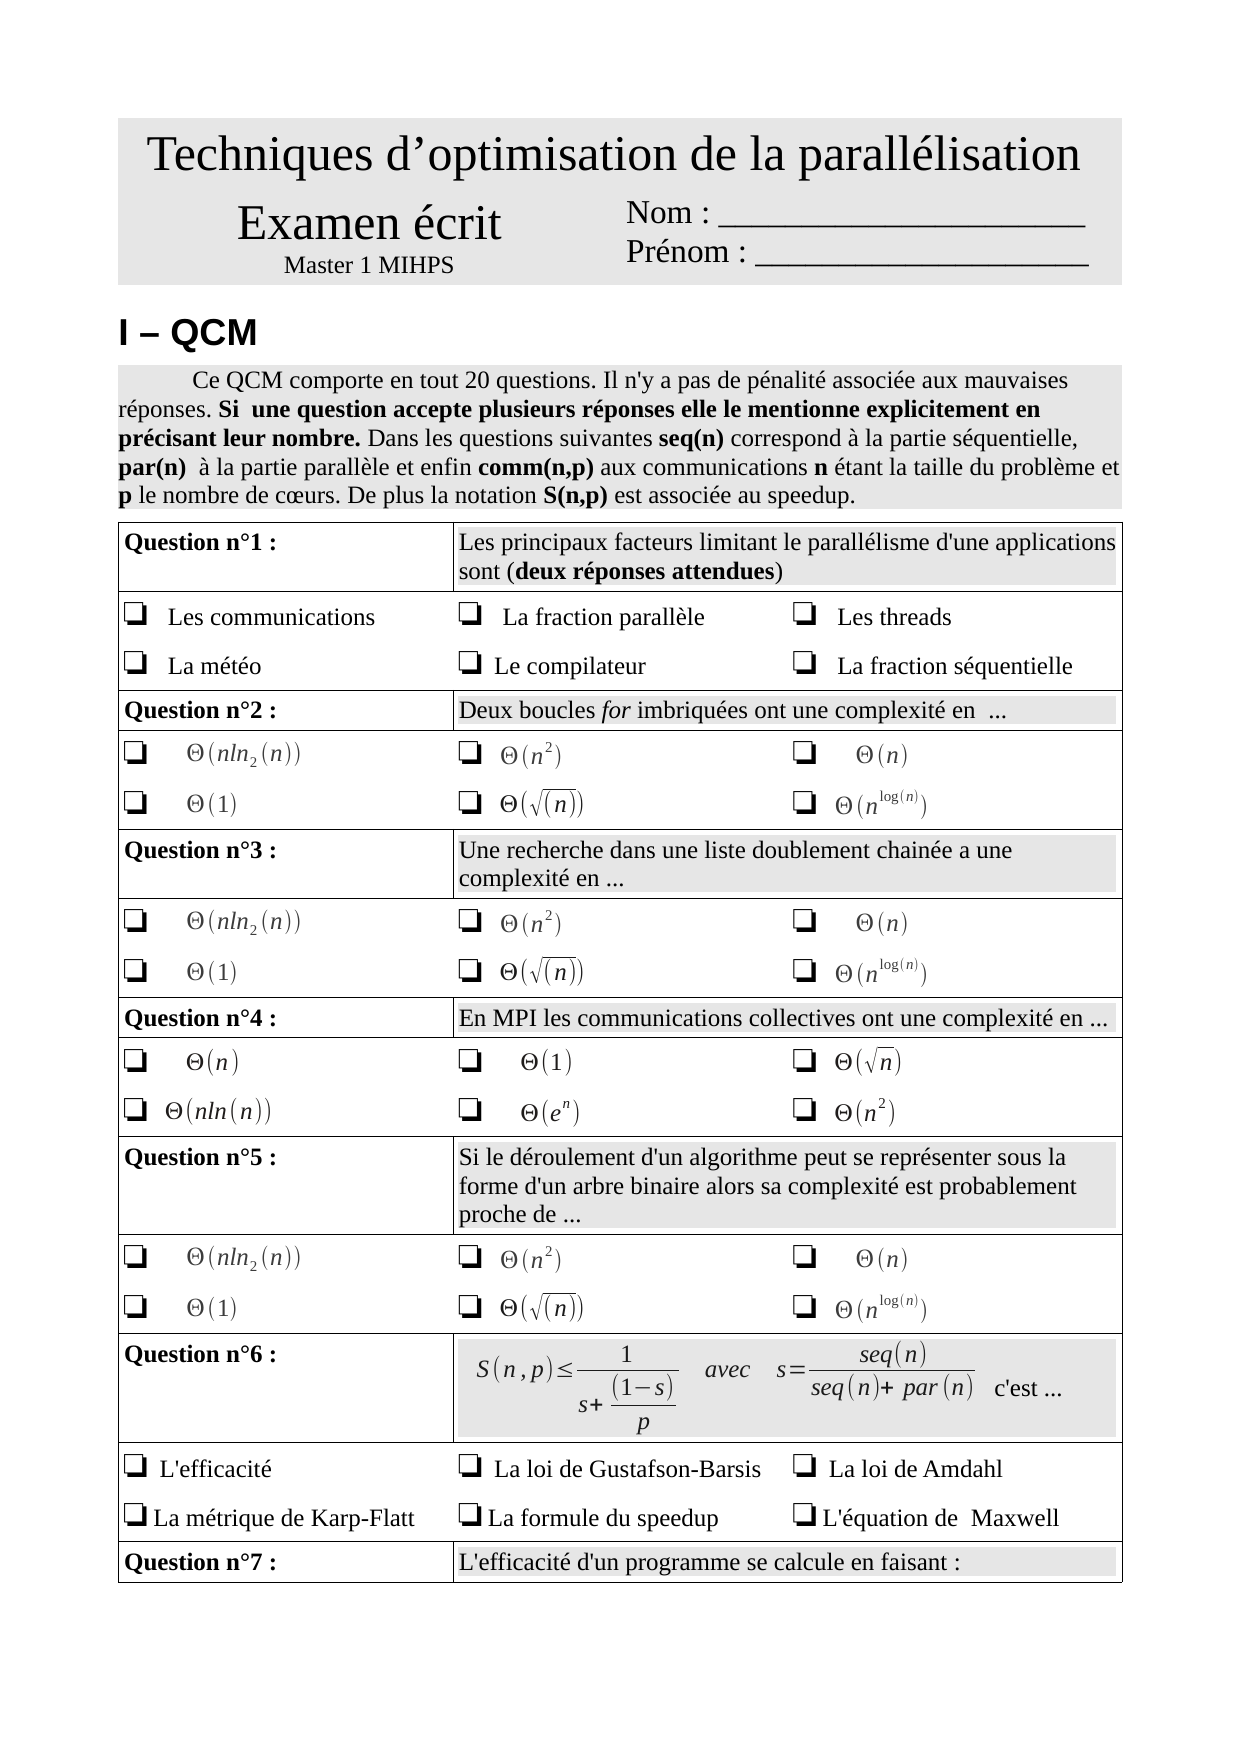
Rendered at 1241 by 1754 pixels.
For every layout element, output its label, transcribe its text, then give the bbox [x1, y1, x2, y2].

table_cell o [453, 948, 787, 997]
table_cell o [788, 1038, 1122, 1087]
table_cell o [788, 899, 1122, 947]
table_cell o [788, 948, 1122, 997]
table_cell o Le compilateur [453, 640, 787, 689]
table_header Question n°4 : [119, 998, 453, 1037]
table_cell o [453, 731, 787, 779]
table_cell o La fraction séquentielle [788, 640, 1122, 689]
table_cell o [119, 731, 453, 779]
table_cell o La loi de Amdahl [788, 1443, 1122, 1492]
table_cell o Les communications [119, 592, 453, 640]
table_cell o Les threads [788, 592, 1122, 640]
table_cell o La fraction parallèle [453, 592, 787, 640]
table_header Question n°6 : [119, 1334, 453, 1442]
table_cell o [788, 1284, 1122, 1333]
table_cell o [453, 1284, 787, 1333]
table_cell o L'efficacité [119, 1443, 453, 1492]
table_cell o [119, 1284, 453, 1333]
table_cell o [788, 780, 1122, 829]
table_cell o [788, 1235, 1122, 1283]
table_header En MPI les communications collectives ont une complexité en ... [454, 998, 1122, 1037]
text Ce QCM comporte en tout 20 questions. Il n'y a pas de pénalité associée aux mauvaises réponses. Si une question accepte plusieurs réponses elle le mentionne explicitement en précisant leur nombre. Dans les questions suivantes seq(n) correspond à la partie séquentielle, par(n) à la partie parallèle et enfin comm(n,p) aux communications n étant la taille du problème et p le nombre de cœurs. De plus la notation S(n,p) est associée au speedup. [118, 365, 1122, 509]
table_cell o [788, 1087, 1122, 1136]
table_cell Nom : ______________________ Prénom : ____________________ [620, 187, 1122, 285]
table_header Deux boucles for imbriquées ont une complexité en ... [454, 691, 1122, 730]
table_cell o [453, 899, 787, 947]
table_cell o La métrique de Karp-Flatt [119, 1492, 453, 1541]
table_cell o [119, 1087, 453, 1136]
table_cell o La météo [119, 640, 453, 689]
table_header Si le déroulement d'un algorithme peut se représenter sous la forme d'un arbre binaire alors sa complexité est probablement proche de ... [454, 1137, 1122, 1234]
table_cell o [453, 1235, 787, 1283]
table_header Techniques d’optimisation de la parallélisation [118, 118, 1122, 187]
table_cell o [453, 780, 787, 829]
table_header Question n°1 : [119, 523, 453, 591]
table_header Une recherche dans une liste doublement chainée a une complexité en ... [454, 830, 1122, 898]
table_cell o [119, 1038, 453, 1087]
table_cell o [119, 1235, 453, 1283]
table_cell o [788, 731, 1122, 779]
table_header c'est ... [454, 1334, 1122, 1442]
table_header Question n°3 : [119, 830, 453, 898]
table_cell o [453, 1087, 787, 1136]
table_cell o La loi de Gustafson-Barsis [453, 1443, 787, 1492]
subtitle I – QCM [118, 310, 1122, 353]
table_cell o [119, 780, 453, 829]
table_cell o [119, 948, 453, 997]
table_header Question n°5 : [119, 1137, 453, 1234]
table_cell o La formule du speedup [453, 1492, 787, 1541]
table_header Question n°2 : [119, 691, 453, 730]
table_cell o L'équation de Maxwell [788, 1492, 1122, 1541]
table_cell Examen écrit Master 1 MIHPS [118, 187, 620, 285]
table_cell o [453, 1038, 787, 1087]
table_header L'efficacité d'un programme se calcule en faisant : [454, 1542, 1122, 1582]
table_cell o [119, 899, 453, 947]
table_header Question n°7 : [119, 1542, 453, 1582]
table_header Les principaux facteurs limitant le parallélisme d'une applications sont (deux réponses attendues) [454, 523, 1122, 591]
